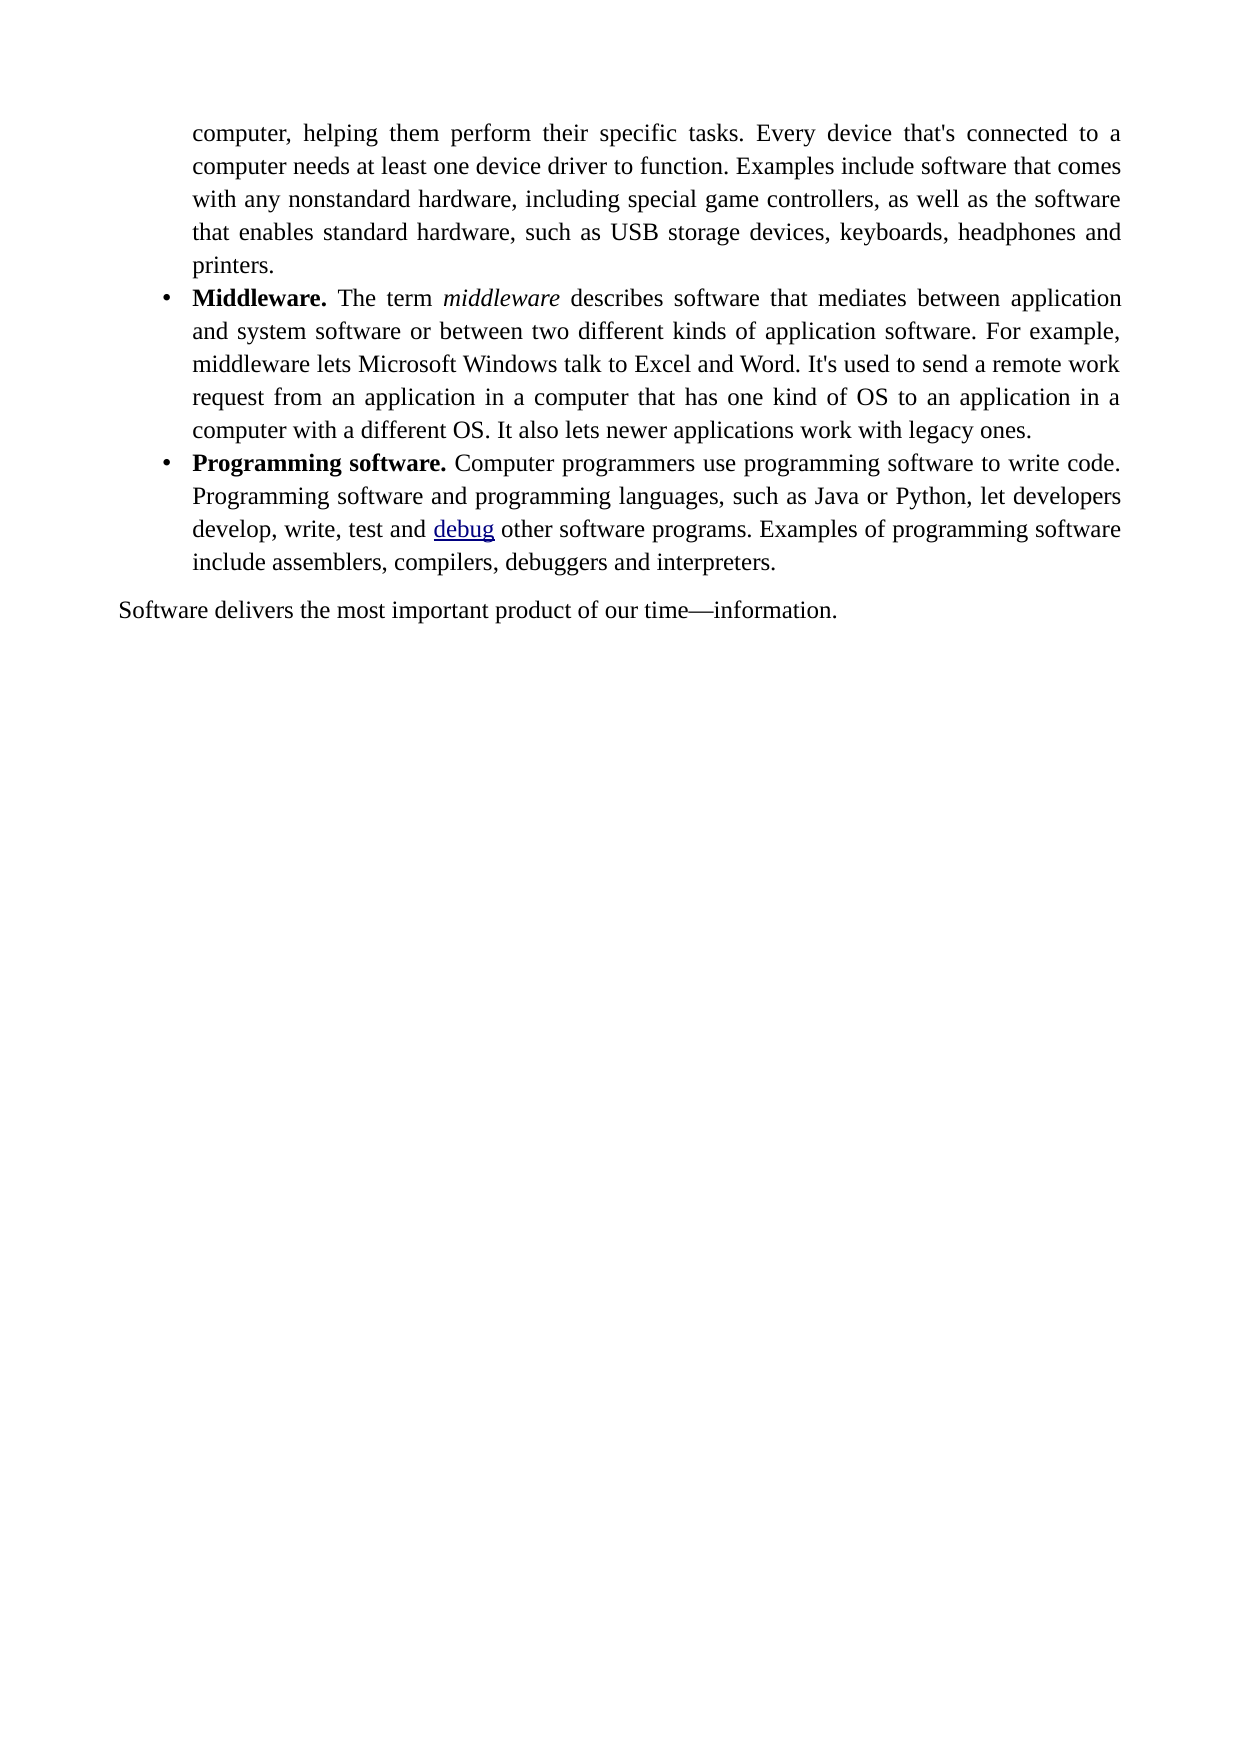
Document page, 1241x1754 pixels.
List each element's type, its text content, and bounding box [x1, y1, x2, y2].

list Middleware. The term middleware describes software that mediates between application and system software or between two different kinds of application software. For example, middleware lets Microsoft Windows talk to Excel and Word. It's used to send a remote work request from an application in a computer that has one kind of OS to an application in a computer with a different OS. It also lets newer applications work with legacy ones. [162, 283, 1122, 444]
list Programming software. Computer programmers use programming software to write code. Programming software and programming languages, such as Java or Python, let developers develop, write, test and debug other software programs. Examples of programming software include assemblers, compilers, debuggers and interpreters. [162, 448, 1122, 576]
list computer, helping them perform their specific tasks. Every device that's connected to a computer needs at least one device driver to function. Examples include software that comes with any nonstandard hardware, including special game controllers, as well as the software that enables standard hardware, such as USB storage devices, keyboards, headphones and printers. [162, 118, 1122, 279]
text Software delivers the most important product of our time—information. [118, 595, 1122, 624]
